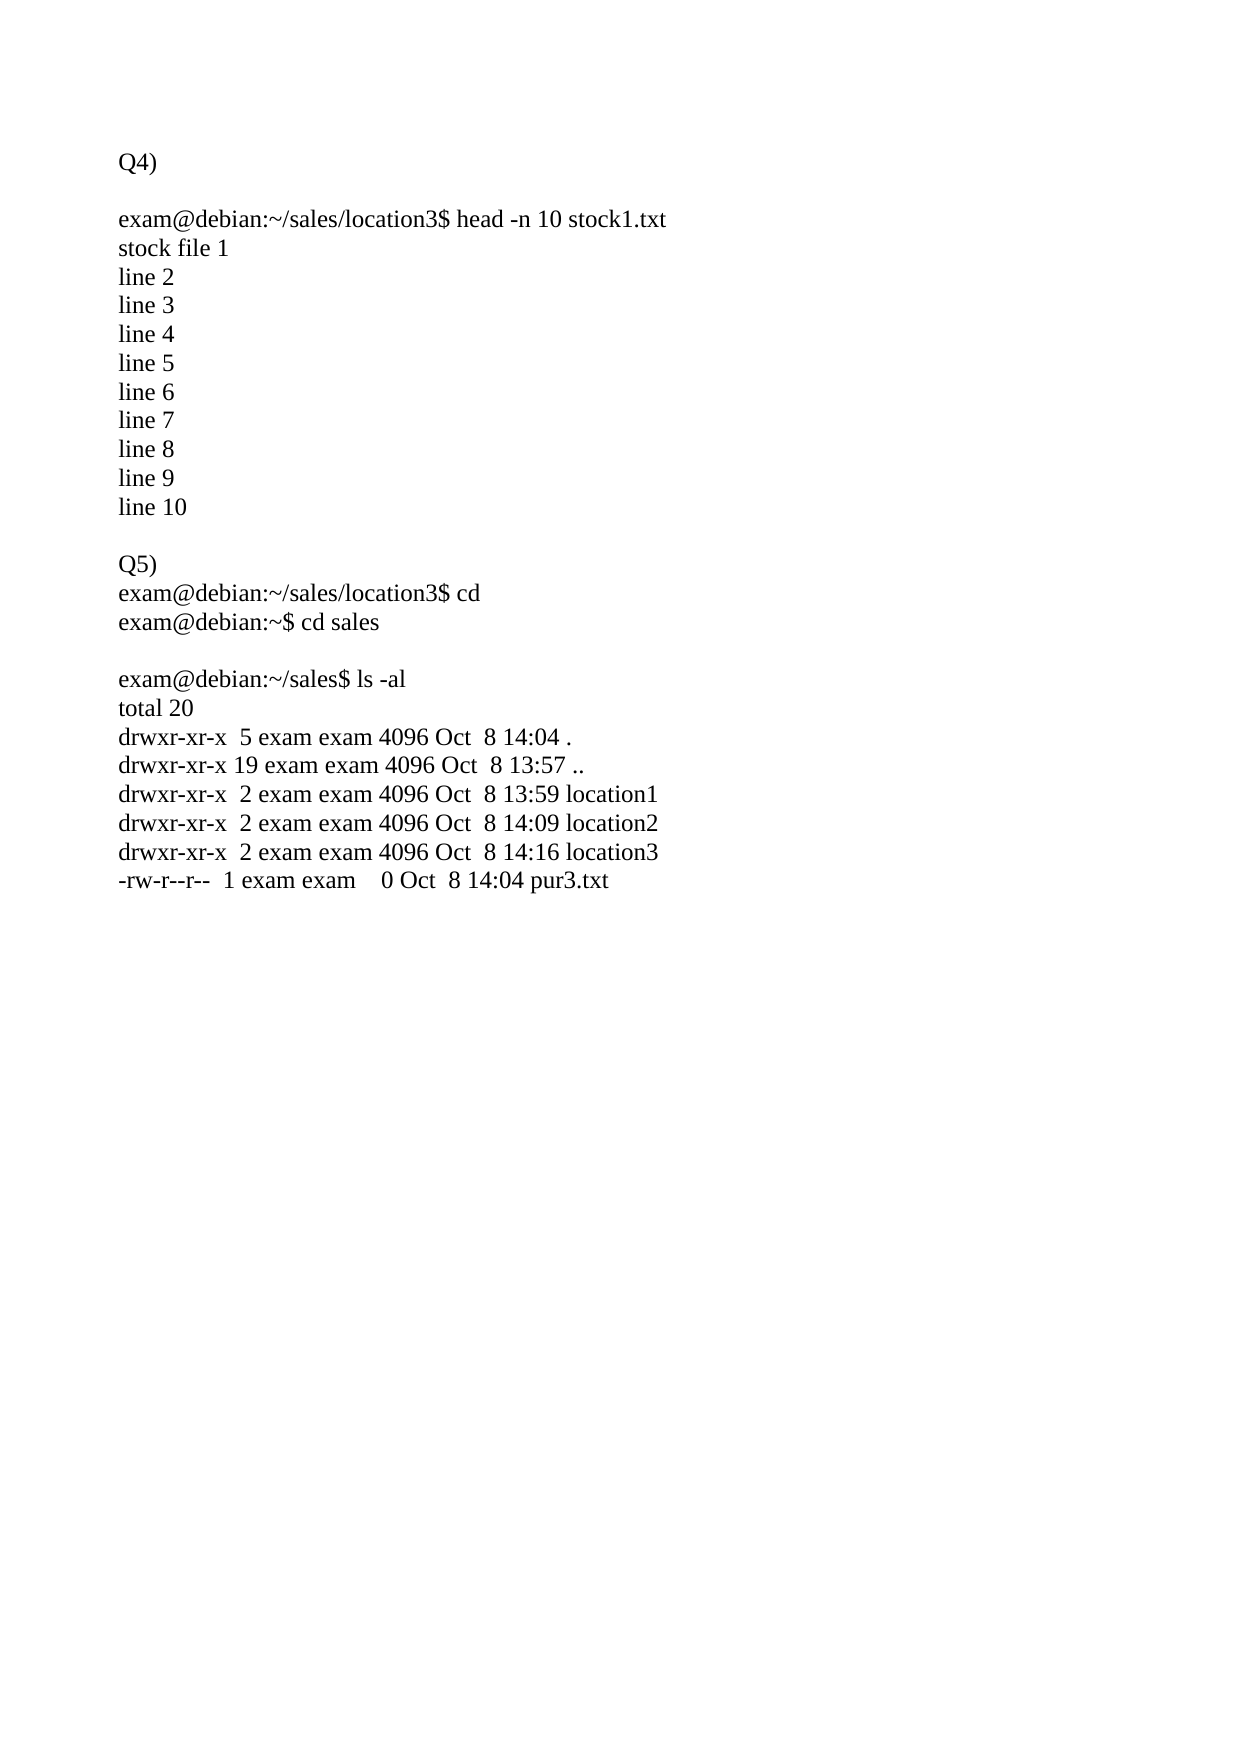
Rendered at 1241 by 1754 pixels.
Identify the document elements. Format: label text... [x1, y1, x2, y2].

text stock file 1 [118, 233, 1122, 262]
text exam@debian:~/sales/location3$ cd [118, 578, 1122, 607]
text line 10 [118, 492, 1122, 521]
text exam@debian:~/sales$ ls -al [118, 664, 1122, 693]
text line 3 [118, 291, 1122, 319]
text Q4) [118, 147, 1122, 176]
text exam@debian:~/sales/location3$ head -n 10 stock1.txt [118, 204, 1122, 233]
text line 7 [118, 406, 1122, 434]
text line 6 [118, 377, 1122, 406]
text drwxr-xr-x 2 exam exam 4096 Oct 8 14:09 location2 [118, 808, 1122, 837]
text Q5) [118, 549, 1122, 578]
text drwxr-xr-x 5 exam exam 4096 Oct 8 14:04 . [118, 722, 1122, 751]
text drwxr-xr-x 2 exam exam 4096 Oct 8 14:16 location3 [118, 837, 1122, 866]
text exam@debian:~$ cd sales [118, 607, 1122, 636]
text drwxr-xr-x 19 exam exam 4096 Oct 8 13:57 .. [118, 751, 1122, 779]
text line 5 [118, 348, 1122, 377]
text total 20 [118, 693, 1122, 722]
text line 4 [118, 319, 1122, 348]
text line 2 [118, 262, 1122, 291]
text line 8 [118, 434, 1122, 463]
text -rw-r--r-- 1 exam exam 0 Oct 8 14:04 pur3.txt [118, 866, 1122, 894]
text drwxr-xr-x 2 exam exam 4096 Oct 8 13:59 location1 [118, 779, 1122, 808]
text line 9 [118, 463, 1122, 492]
